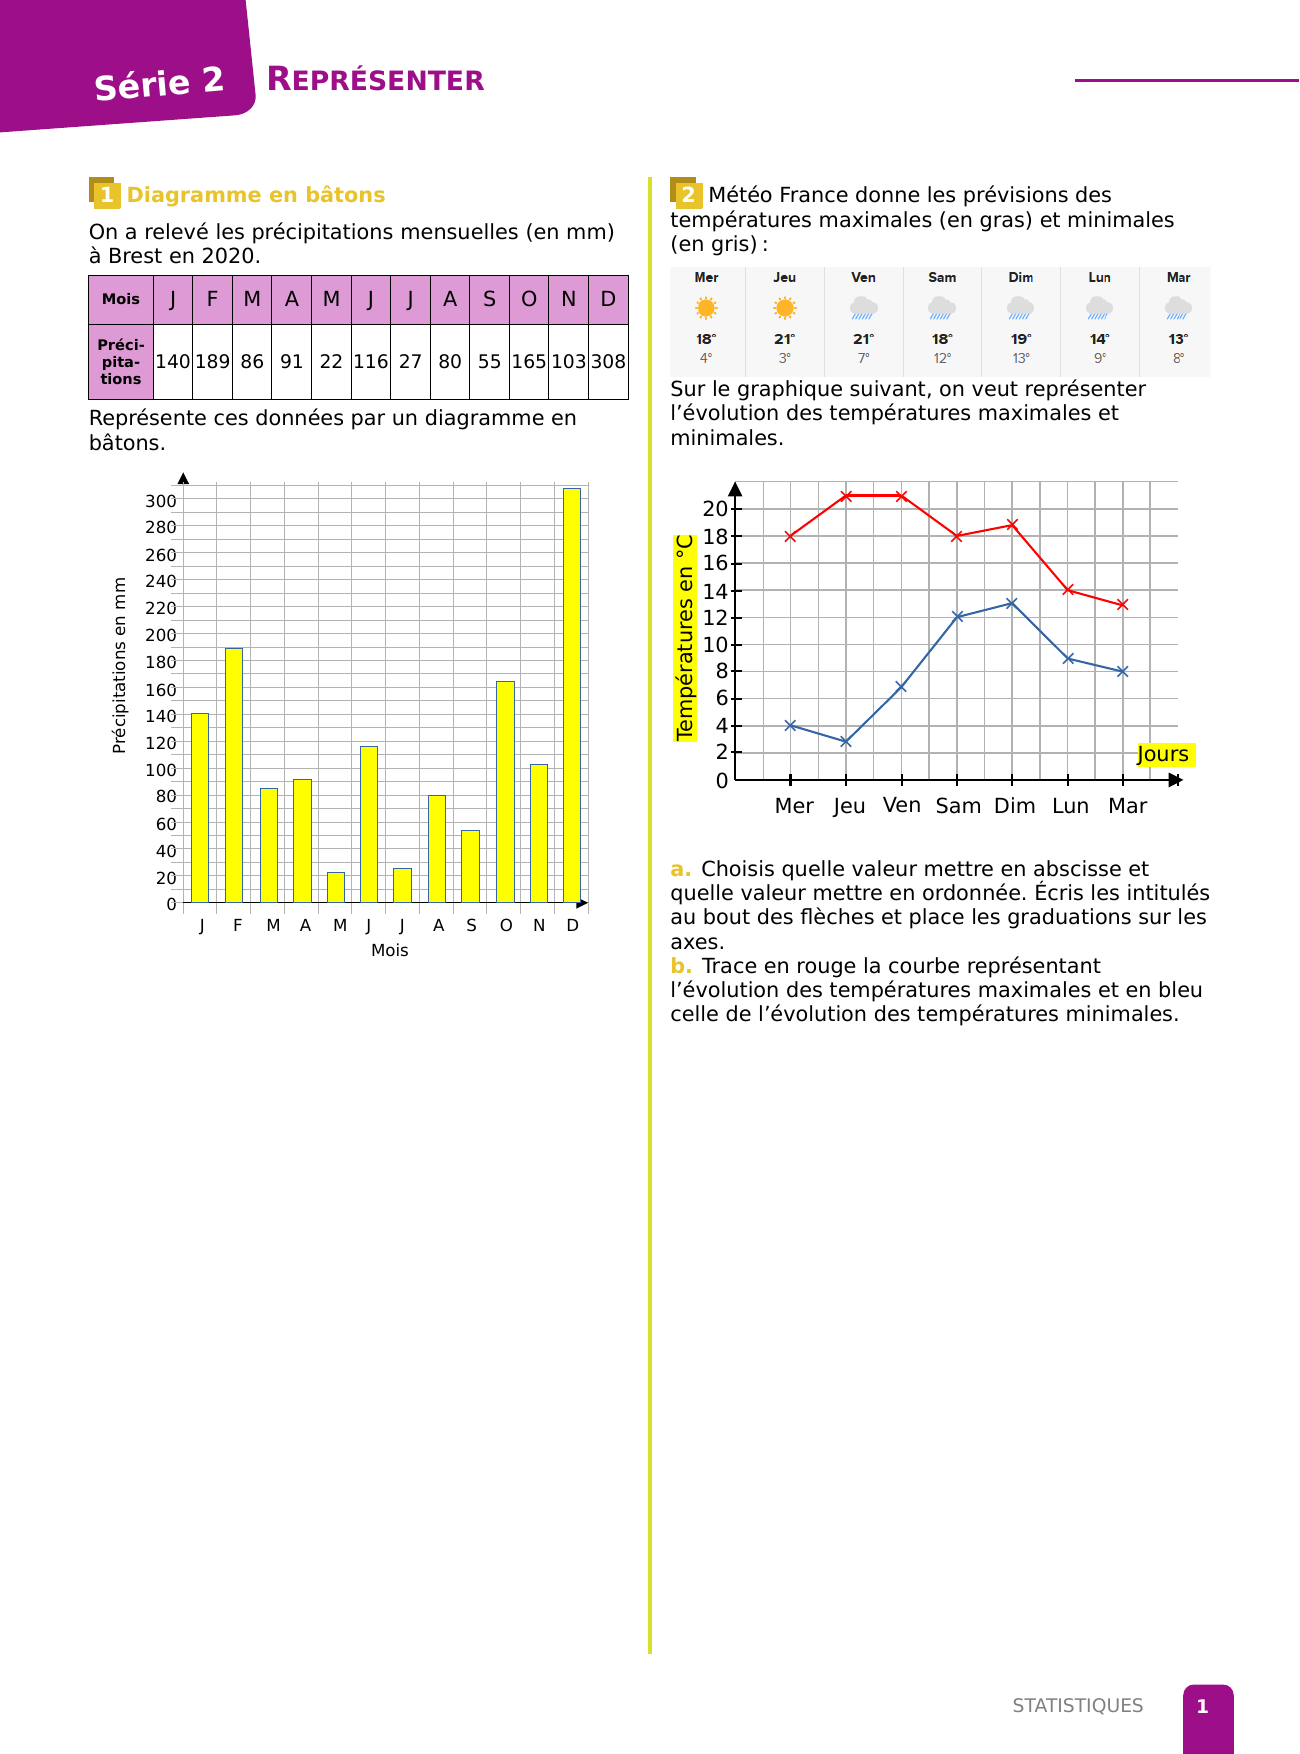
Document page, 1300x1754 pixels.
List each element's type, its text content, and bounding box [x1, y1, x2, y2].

table_cell 27 [391, 325, 430, 399]
table_header S [470, 276, 509, 324]
table_header A [431, 276, 469, 324]
table_cell 55 [470, 325, 509, 399]
table_cell 86 [233, 325, 271, 399]
table_header F [193, 276, 232, 324]
table_header A [272, 276, 311, 324]
table_header Mois [89, 276, 153, 324]
subtitle Diagramme en bâtons [114, 177, 629, 208]
table_cell 140 [154, 325, 192, 399]
subtitle On a relevé les précipitations mensuelles (en mm) à Brest en 2020. [88, 220, 623, 269]
table_header M [233, 276, 271, 324]
table_header O [510, 276, 548, 324]
picture [670, 267, 1211, 377]
table_header J [154, 276, 192, 324]
subtitle Représente ces données par un diagramme en bâtons. [88, 406, 623, 455]
subtitle Météo France donne les prévisions des températures maximales (en gras) et minimales (en gris) : [670, 177, 1211, 257]
table_cell 80 [431, 325, 469, 399]
table_header N [549, 276, 588, 324]
table_cell 22 [312, 325, 351, 399]
subtitle Sur le graphique suivant, on veut représenter l’évolution des températures maximales et minimales. [670, 377, 1205, 450]
table_cell 91 [272, 325, 311, 399]
table_cell 189 [193, 325, 232, 399]
table_cell 103 [549, 325, 588, 399]
table_header J [352, 276, 390, 324]
list Trace en rouge la courbe représentant l’évolution des températures maximales et en bleu celle de l’évolution des températures minimales. [670, 954, 1211, 1027]
table_cell 116 [352, 325, 390, 399]
table_cell 308 [589, 325, 628, 399]
table_cell Pré­ci­pi­ta­tions [89, 325, 153, 399]
table_header J [391, 276, 430, 324]
table_header M [312, 276, 351, 324]
table_cell 165 [510, 325, 548, 399]
list Choisis quelle valeur mettre en abscisse et quelle valeur mettre en ordonnée. Écris les intitulés au bout des flèches et place les graduations sur les axes. [670, 857, 1211, 954]
table_header D [589, 276, 628, 324]
